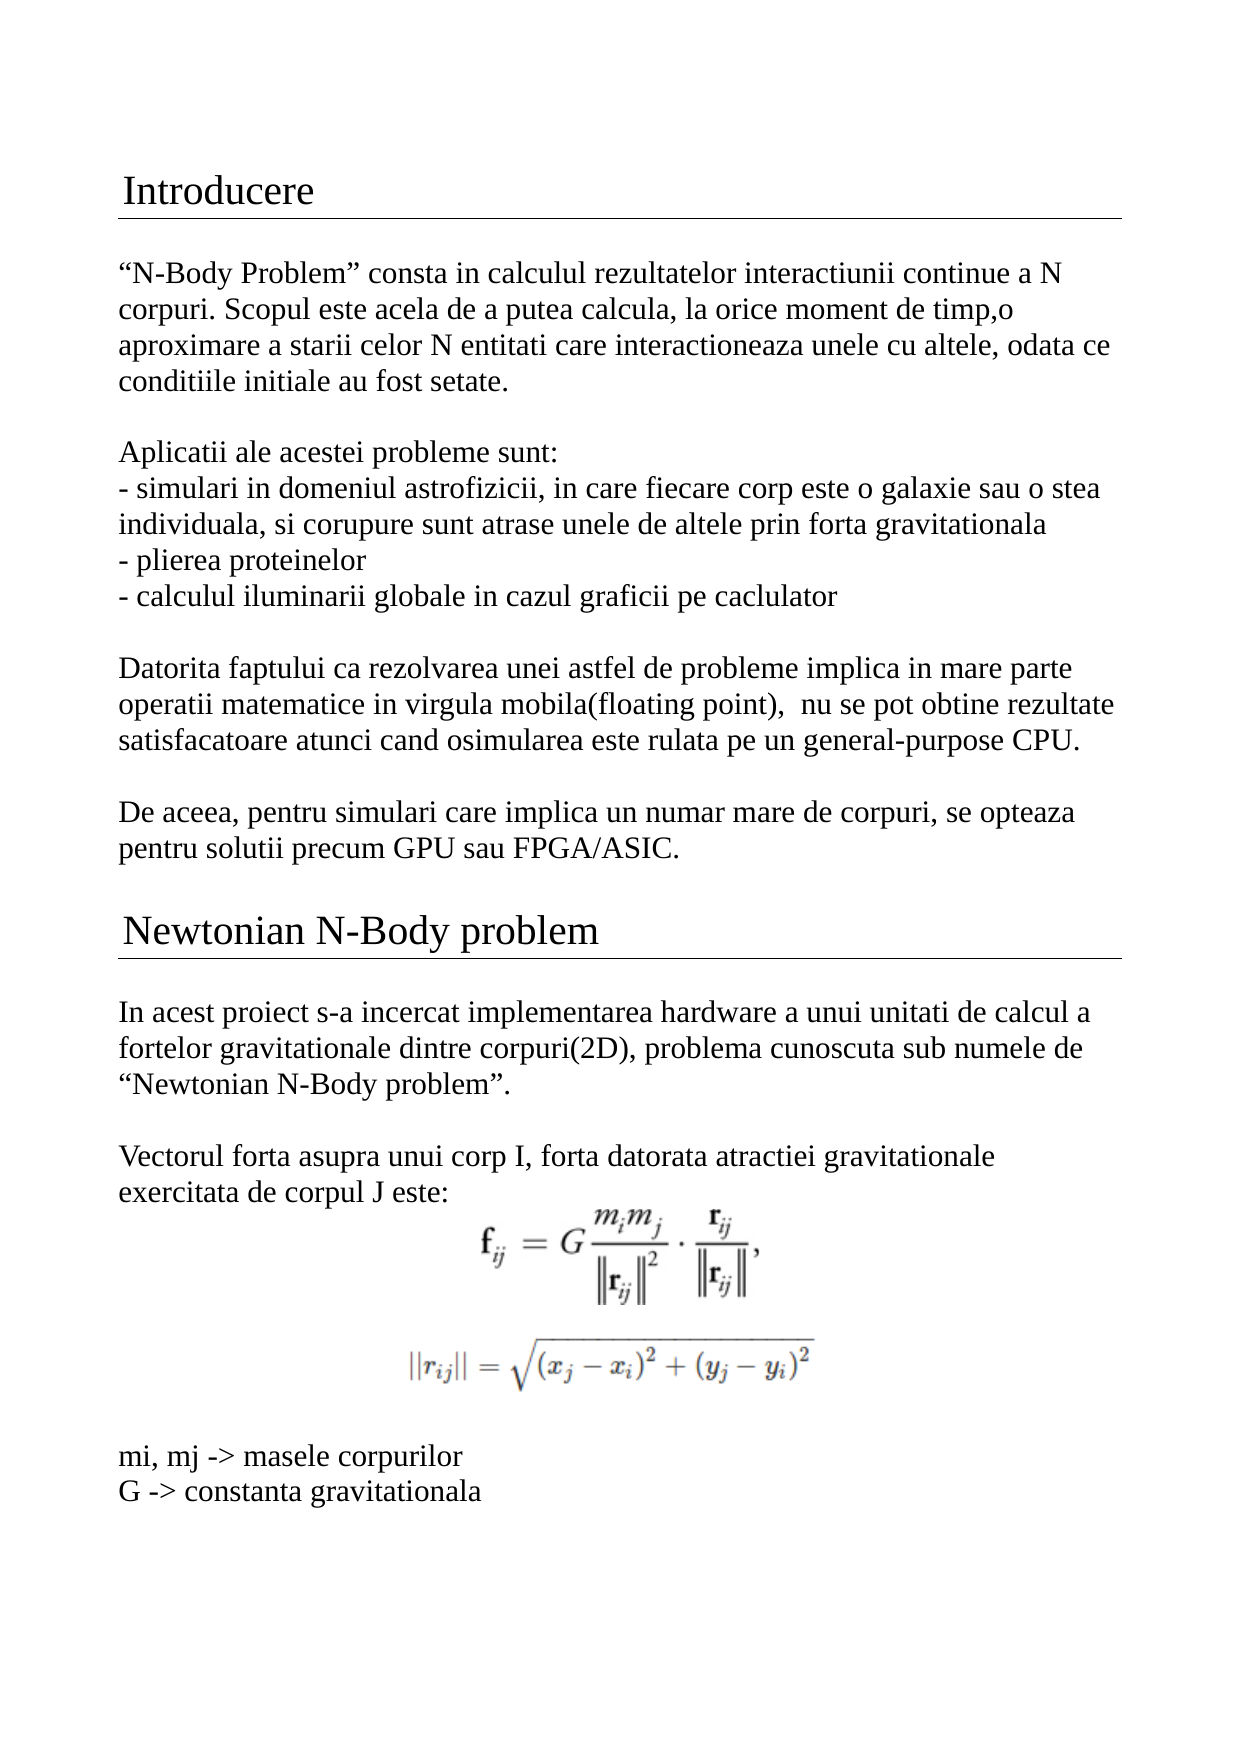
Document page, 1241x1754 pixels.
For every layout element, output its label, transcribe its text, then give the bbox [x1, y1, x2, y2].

text - plierea proteinelor [118, 541, 1122, 577]
text Newtonian N-Body problem [118, 901, 1122, 958]
text Introducere [118, 161, 1122, 218]
picture [389, 1328, 851, 1406]
text Aplicatii ale acestei probleme sunt: [118, 434, 1122, 469]
text “N-Body Problem” consta in calculul rezultatelor interactiunii continue a N corpuri. Scopul este acela de a putea calcula, la orice moment de timp,o aproximare a starii celor N entitati care interactioneaza unele cu altele, odata ce conditiile initiale au fost setate. [118, 254, 1122, 398]
text In acest proiect s-a incercat implementarea hardware a unui unitati de calcul a fortelor gravitationale dintre corpuri(2D), problema cunoscuta sub numele de “Newtonian N-Body problem”. [118, 993, 1122, 1101]
text mi, mj -> masele corpurilor [118, 1437, 1122, 1473]
text - simulari in domeniul astrofizicii, in care fiecare corp este o galaxie sau o stea individuala, si corupure sunt atrase unele de altele prin forta gravitationala [118, 469, 1122, 541]
text De aceea, pentru simulari care implica un numar mare de corpuri, se opteaza pentru solutii precum GPU sau FPGA/ASIC. [118, 793, 1122, 865]
picture [481, 1209, 760, 1305]
text G -> constanta gravitationala [118, 1473, 1122, 1509]
text Vectorul forta asupra unui corp I, forta datorata atractiei gravitationale exercitata de corpul J este: [118, 1137, 1122, 1209]
text - calculul iluminarii globale in cazul graficii pe caclulator [118, 577, 1122, 613]
text Datorita faptului ca rezolvarea unei astfel de probleme implica in mare parte operatii matematice in virgula mobila(floating point), nu se pot obtine rezultate satisfacatoare atunci cand osimularea este rulata pe un general-purpose CPU. [118, 649, 1122, 757]
